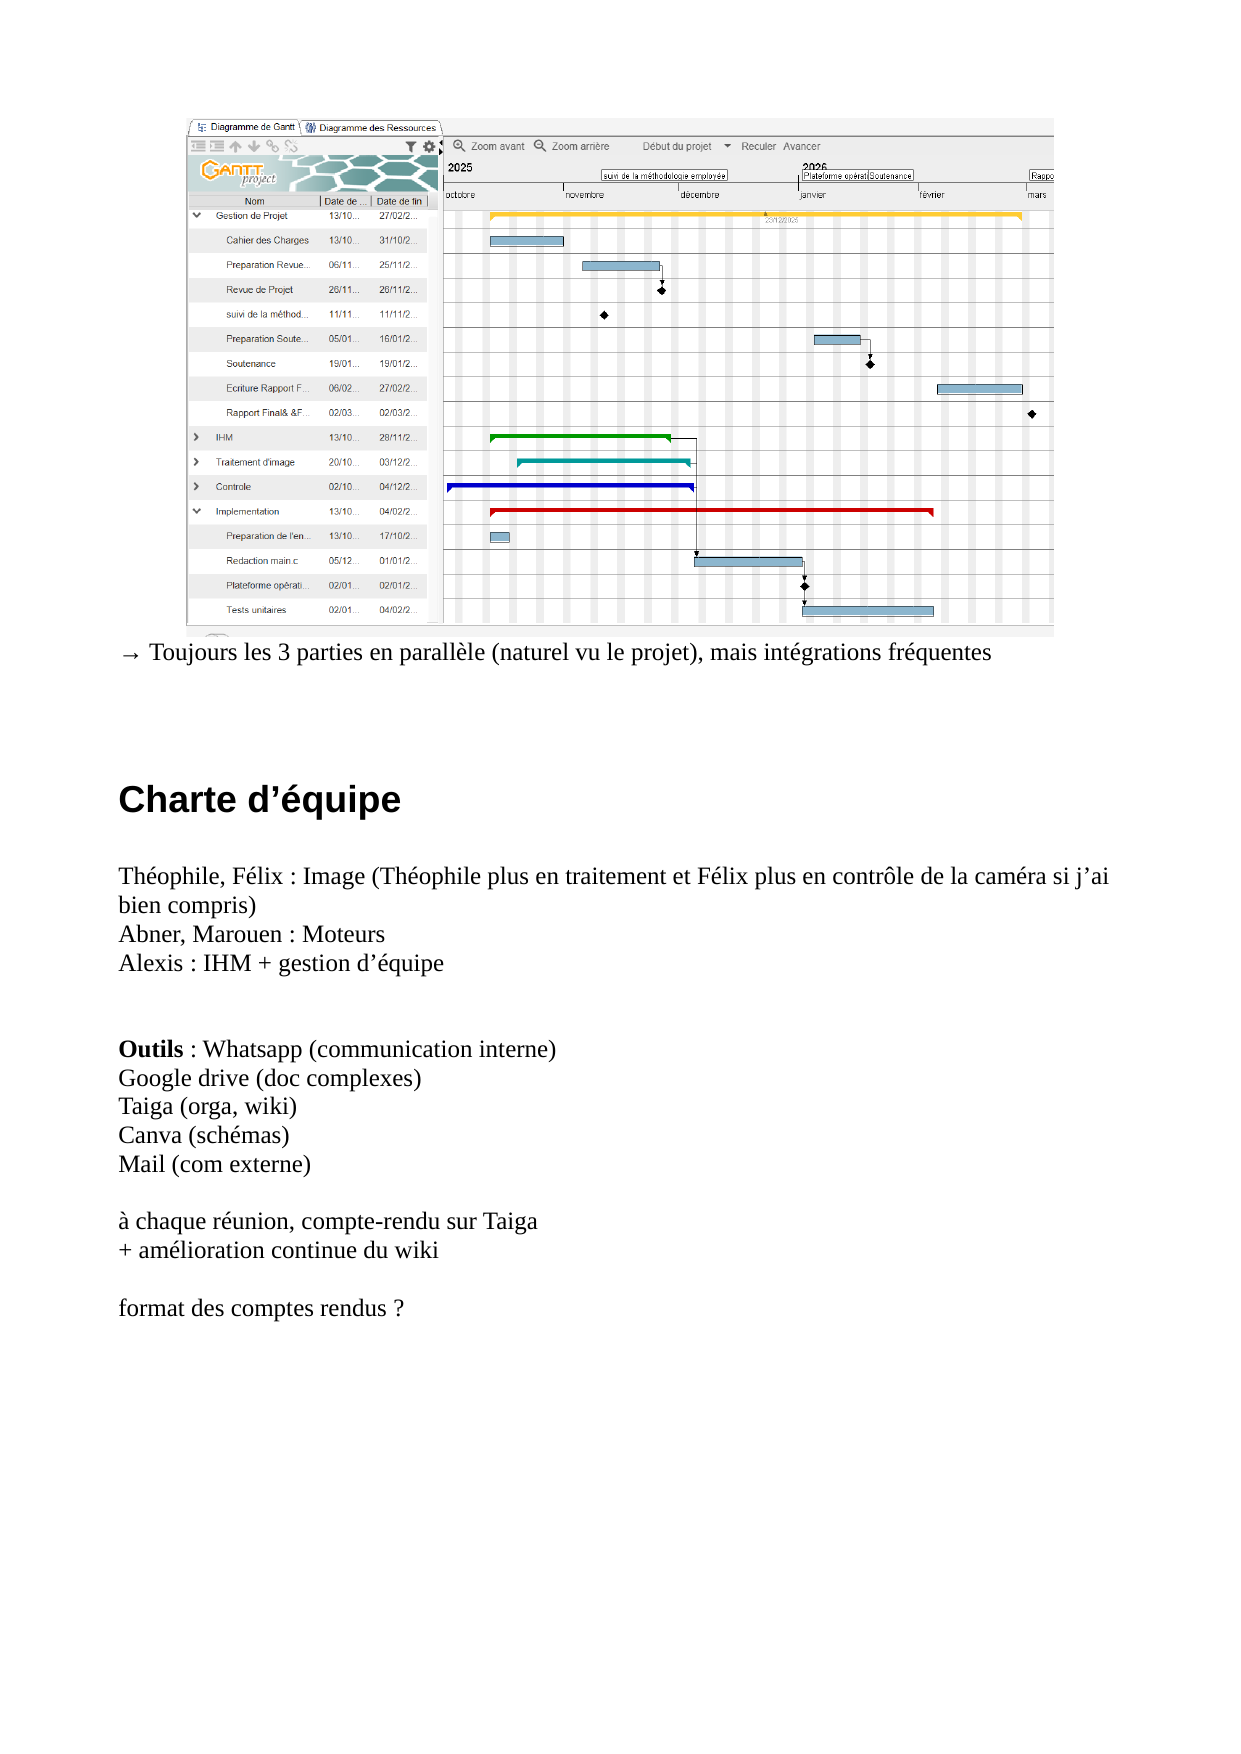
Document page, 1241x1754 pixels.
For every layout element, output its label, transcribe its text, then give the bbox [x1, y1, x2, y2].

picture [186, 118, 1054, 637]
text Alexis : IHM + gestion d’équipe [118, 948, 1122, 976]
text + amélioration continue du wiki [118, 1235, 1122, 1264]
text Mail (com externe) [118, 1149, 1122, 1178]
text Canva (schémas) [118, 1120, 1122, 1149]
text Théophile, Félix : Image (Théophile plus en traitement et Félix plus en contrôle de la caméra si j’ai bien compris) [118, 861, 1122, 919]
text format des comptes rendus ? [118, 1293, 1122, 1321]
text Abner, Marouen : Moteurs [118, 919, 1122, 948]
text Google drive (doc complexes) [118, 1063, 1122, 1091]
text à chaque réunion, compte-rendu sur Taiga [118, 1206, 1122, 1235]
subtitle Charte d’équipe [118, 777, 1122, 820]
text Taiga (orga, wiki) [118, 1091, 1122, 1120]
text → Toujours les 3 parties en parallèle (naturel vu le projet), mais intégrations fréquentes [118, 118, 1122, 666]
text Outils : Whatsapp (communication interne) [118, 1034, 1122, 1063]
